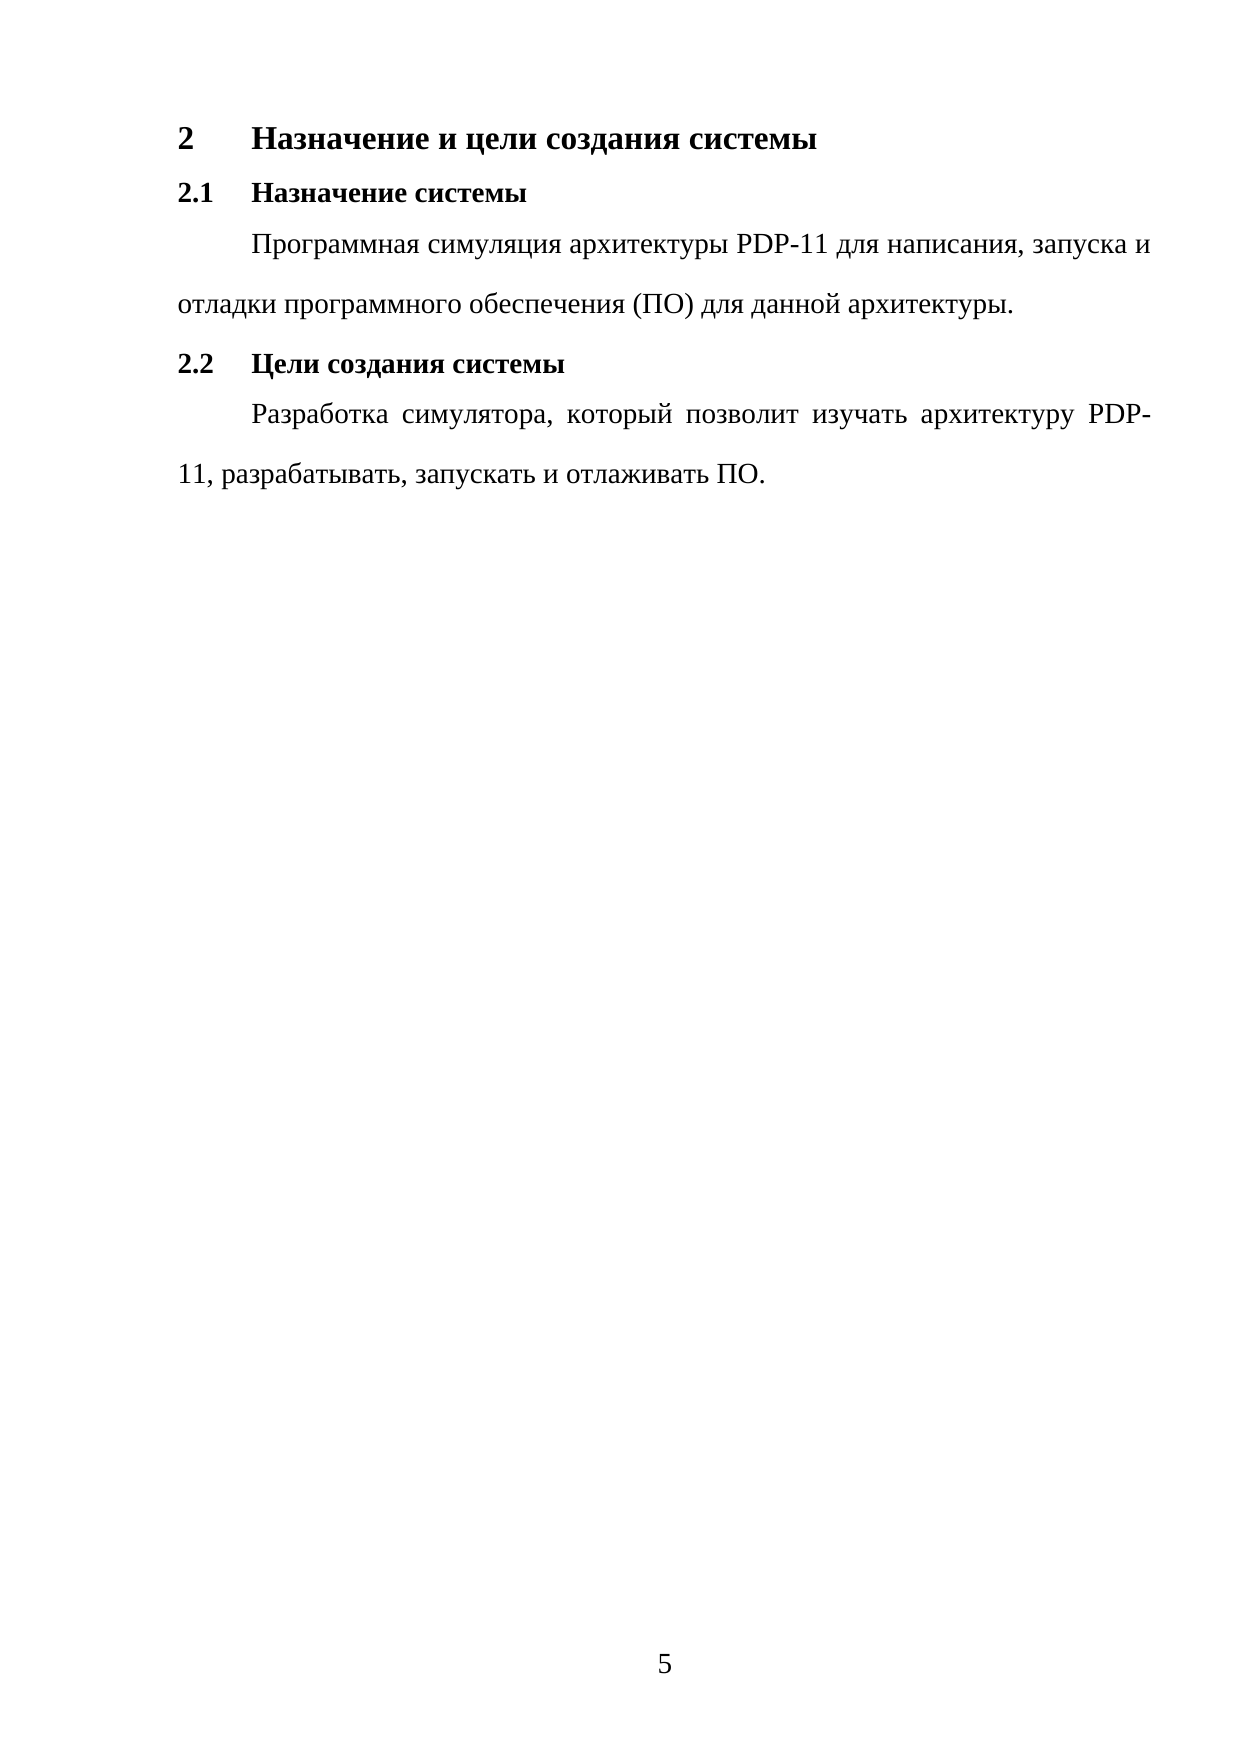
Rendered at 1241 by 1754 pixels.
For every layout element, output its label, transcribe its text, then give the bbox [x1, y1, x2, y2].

subtitle Назначение и цели создания системы [177, 118, 1152, 156]
text Программная симуляция архитектуры PDP-11 для написания, запуска и отладки программного обеспечения (ПО) для данной архитектуры. [177, 226, 1152, 319]
subtitle Назначение системы [177, 176, 1152, 209]
text Разработка симулятора, который позволит изучать архитектуру PDP-11, разрабатывать, запускать и отлаживать ПО. [177, 396, 1152, 490]
subtitle Цели создания системы [177, 346, 1152, 379]
